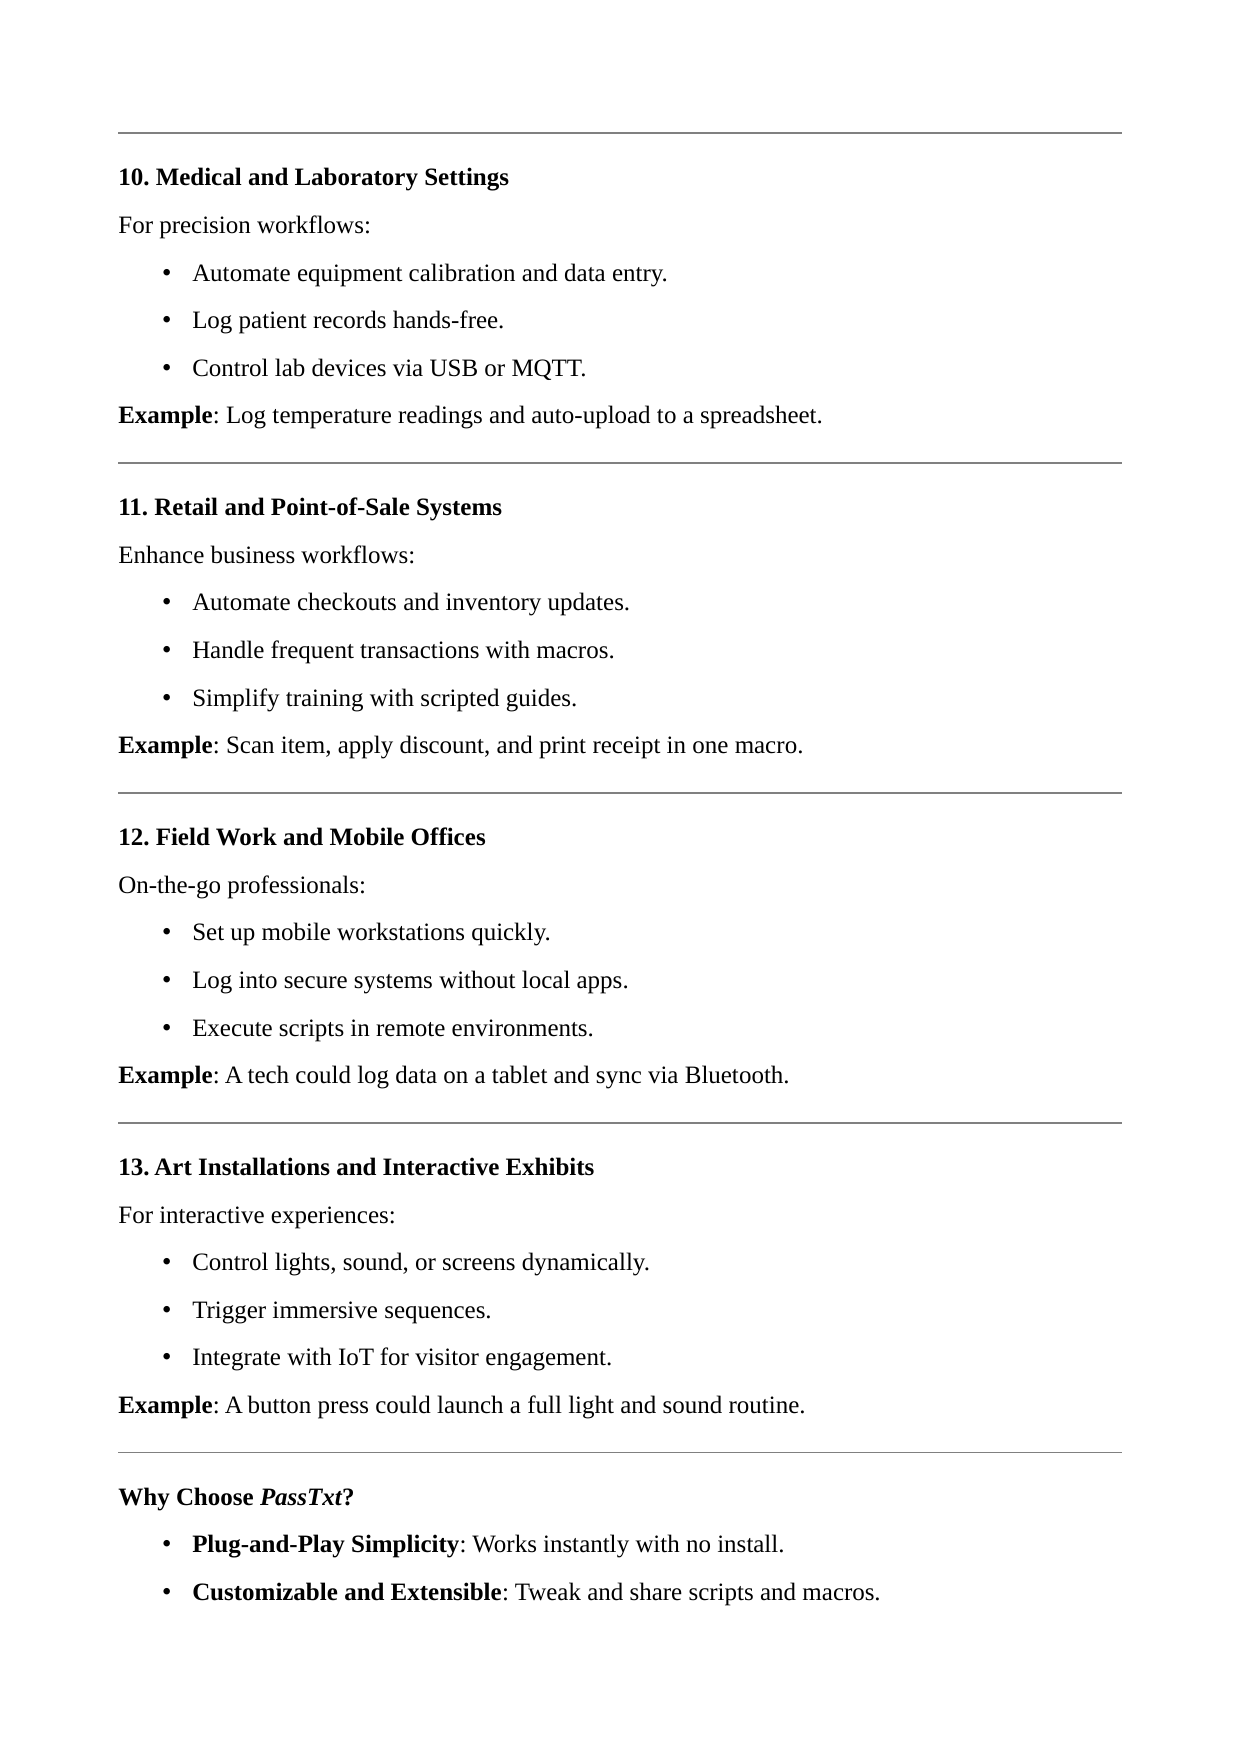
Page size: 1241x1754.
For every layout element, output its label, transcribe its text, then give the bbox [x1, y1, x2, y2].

list Simplify training with scripted guides. [162, 683, 1122, 711]
text 10. Medical and Laboratory Settings [118, 162, 1122, 191]
list Plug-and-Play Simplicity: Works instantly with no install. [162, 1529, 1122, 1558]
list Automate checkouts and inventory updates. [162, 587, 1122, 616]
text 11. Retail and Point-of-Sale Systems [118, 492, 1122, 521]
list Log patient records hands-free. [162, 305, 1122, 334]
list Automate equipment calibration and data entry. [162, 258, 1122, 286]
text Example: Log temperature readings and auto-upload to a spreadsheet. [118, 400, 1122, 429]
text 12. Field Work and Mobile Offices [118, 822, 1122, 851]
text Why Choose PassTxt? [118, 1482, 1122, 1511]
list Integrate with IoT for visitor engagement. [162, 1342, 1122, 1371]
text Example: A button press could launch a full light and sound routine. [118, 1390, 1122, 1419]
text On-the-go professionals: [118, 870, 1122, 898]
text Enhance business workflows: [118, 540, 1122, 569]
list Set up mobile workstations quickly. [162, 917, 1122, 946]
list Customizable and Extensible: Tweak and share scripts and macros. [162, 1577, 1122, 1606]
list Log into secure systems without local apps. [162, 965, 1122, 994]
list Control lab devices via USB or MQTT. [162, 353, 1122, 382]
text 13. Art Installations and Interactive Exhibits [118, 1152, 1122, 1181]
text Example: Scan item, apply discount, and print receipt in one macro. [118, 730, 1122, 759]
list Handle frequent transactions with macros. [162, 635, 1122, 664]
list Trigger immersive sequences. [162, 1295, 1122, 1324]
list Control lights, sound, or screens dynamically. [162, 1247, 1122, 1276]
text For interactive experiences: [118, 1200, 1122, 1228]
text For precision workflows: [118, 210, 1122, 239]
list Execute scripts in remote environments. [162, 1013, 1122, 1041]
text Example: A tech could log data on a tablet and sync via Bluetooth. [118, 1060, 1122, 1089]
